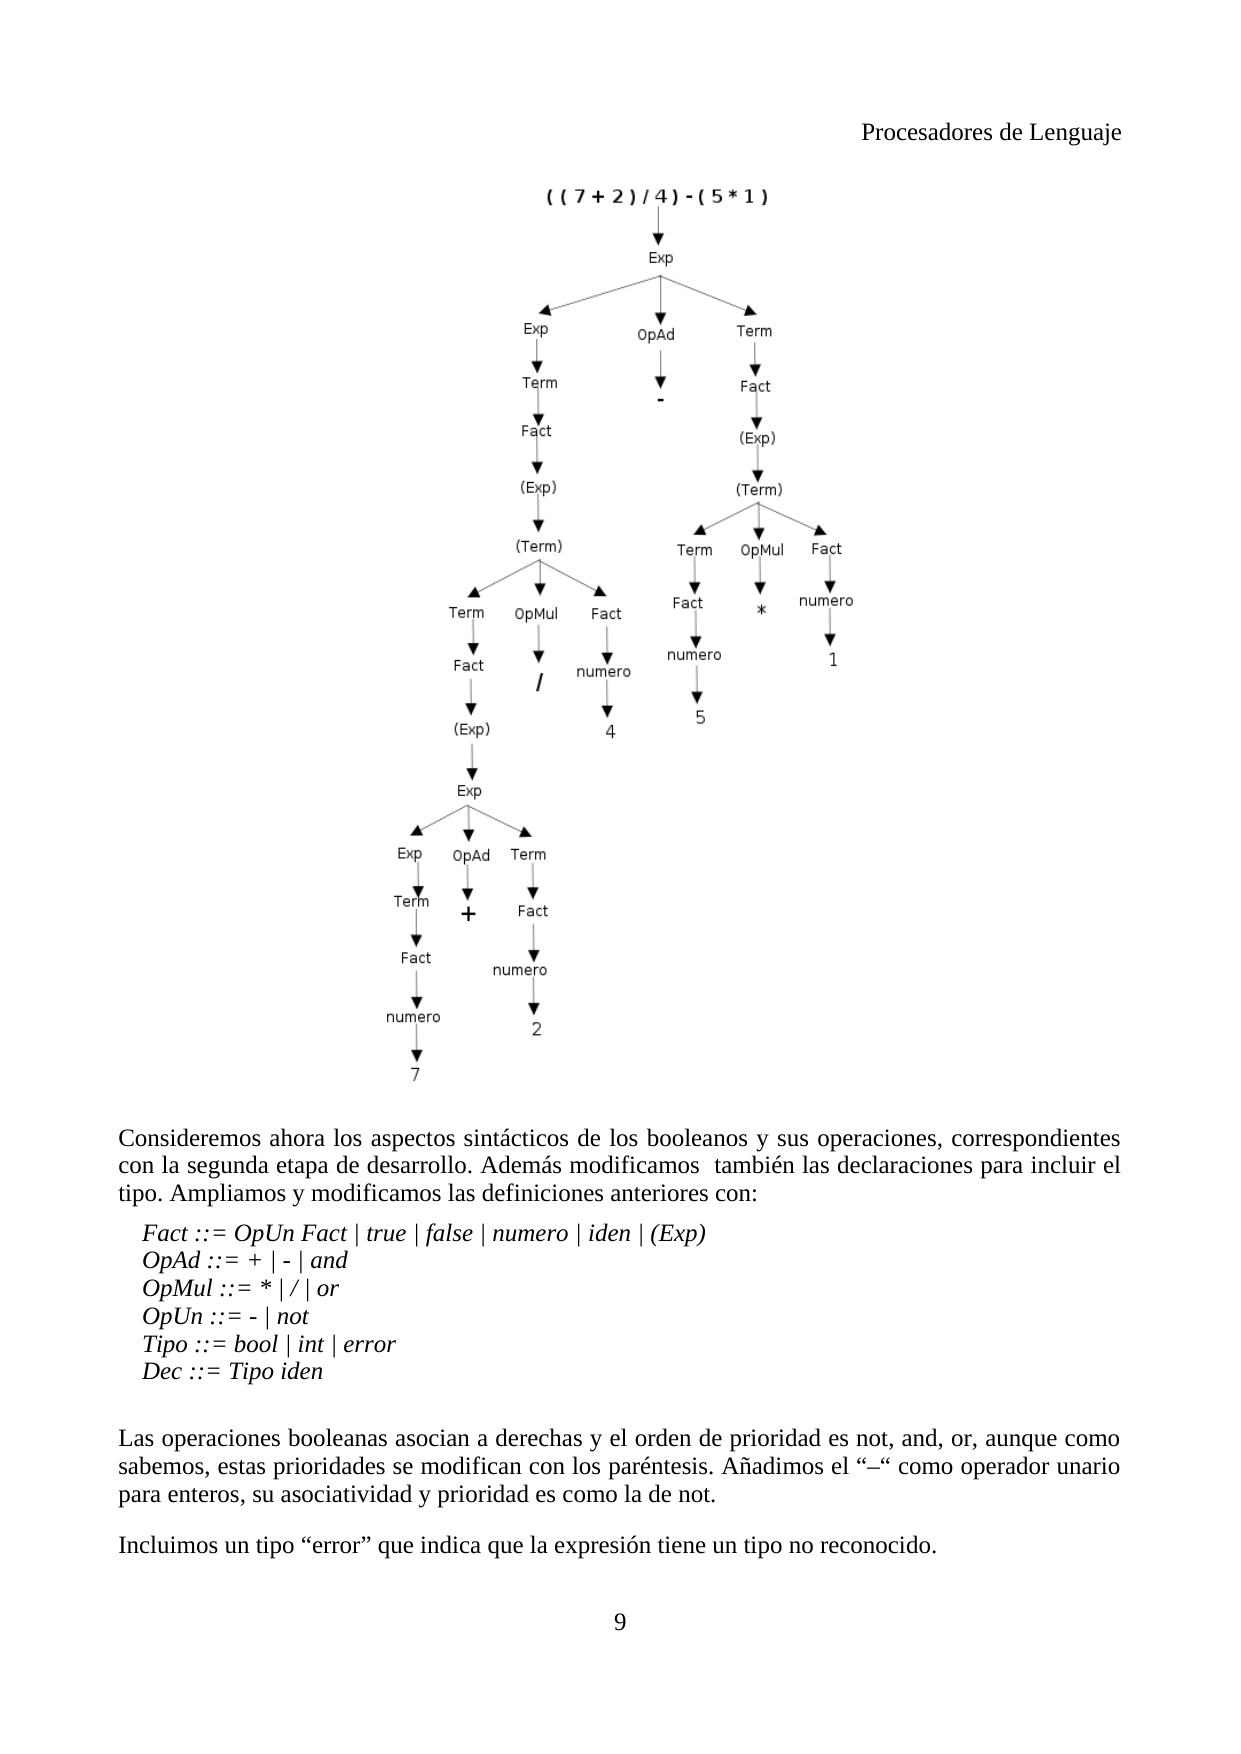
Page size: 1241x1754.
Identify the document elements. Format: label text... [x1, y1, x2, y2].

list OpAd ::= + | - | and [118, 1247, 1122, 1274]
picture [386, 186, 854, 1092]
text Las operaciones booleanas asocian a derechas y el orden de prioridad es not, and, or, aunque como sabemos, estas prioridades se modifican con los paréntesis. Añadimos el “–“ como operador unario para enteros, su asociatividad y prioridad es como la de not. [118, 1424, 1122, 1508]
text Consideremos ahora los aspectos sintácticos de los booleanos y sus operaciones, correspondientes con la segunda etapa de desarrollo. Además modificamos también las declaraciones para incluir el tipo. Ampliamos y modificamos las definiciones anteriores con: [118, 1124, 1122, 1207]
list OpUn ::= - | not [118, 1302, 1122, 1330]
list Tipo ::= bool | int | error [118, 1330, 1122, 1357]
text Incluimos un tipo “error” que indica que la expresión tiene un tipo no reconocido. [118, 1531, 1122, 1559]
list OpMul ::= * | / | or [118, 1274, 1122, 1302]
list Fact ::= OpUn Fact | true | false | numero | iden | (Exp) [118, 1219, 1122, 1247]
list Dec ::= Tipo iden [118, 1357, 1122, 1385]
